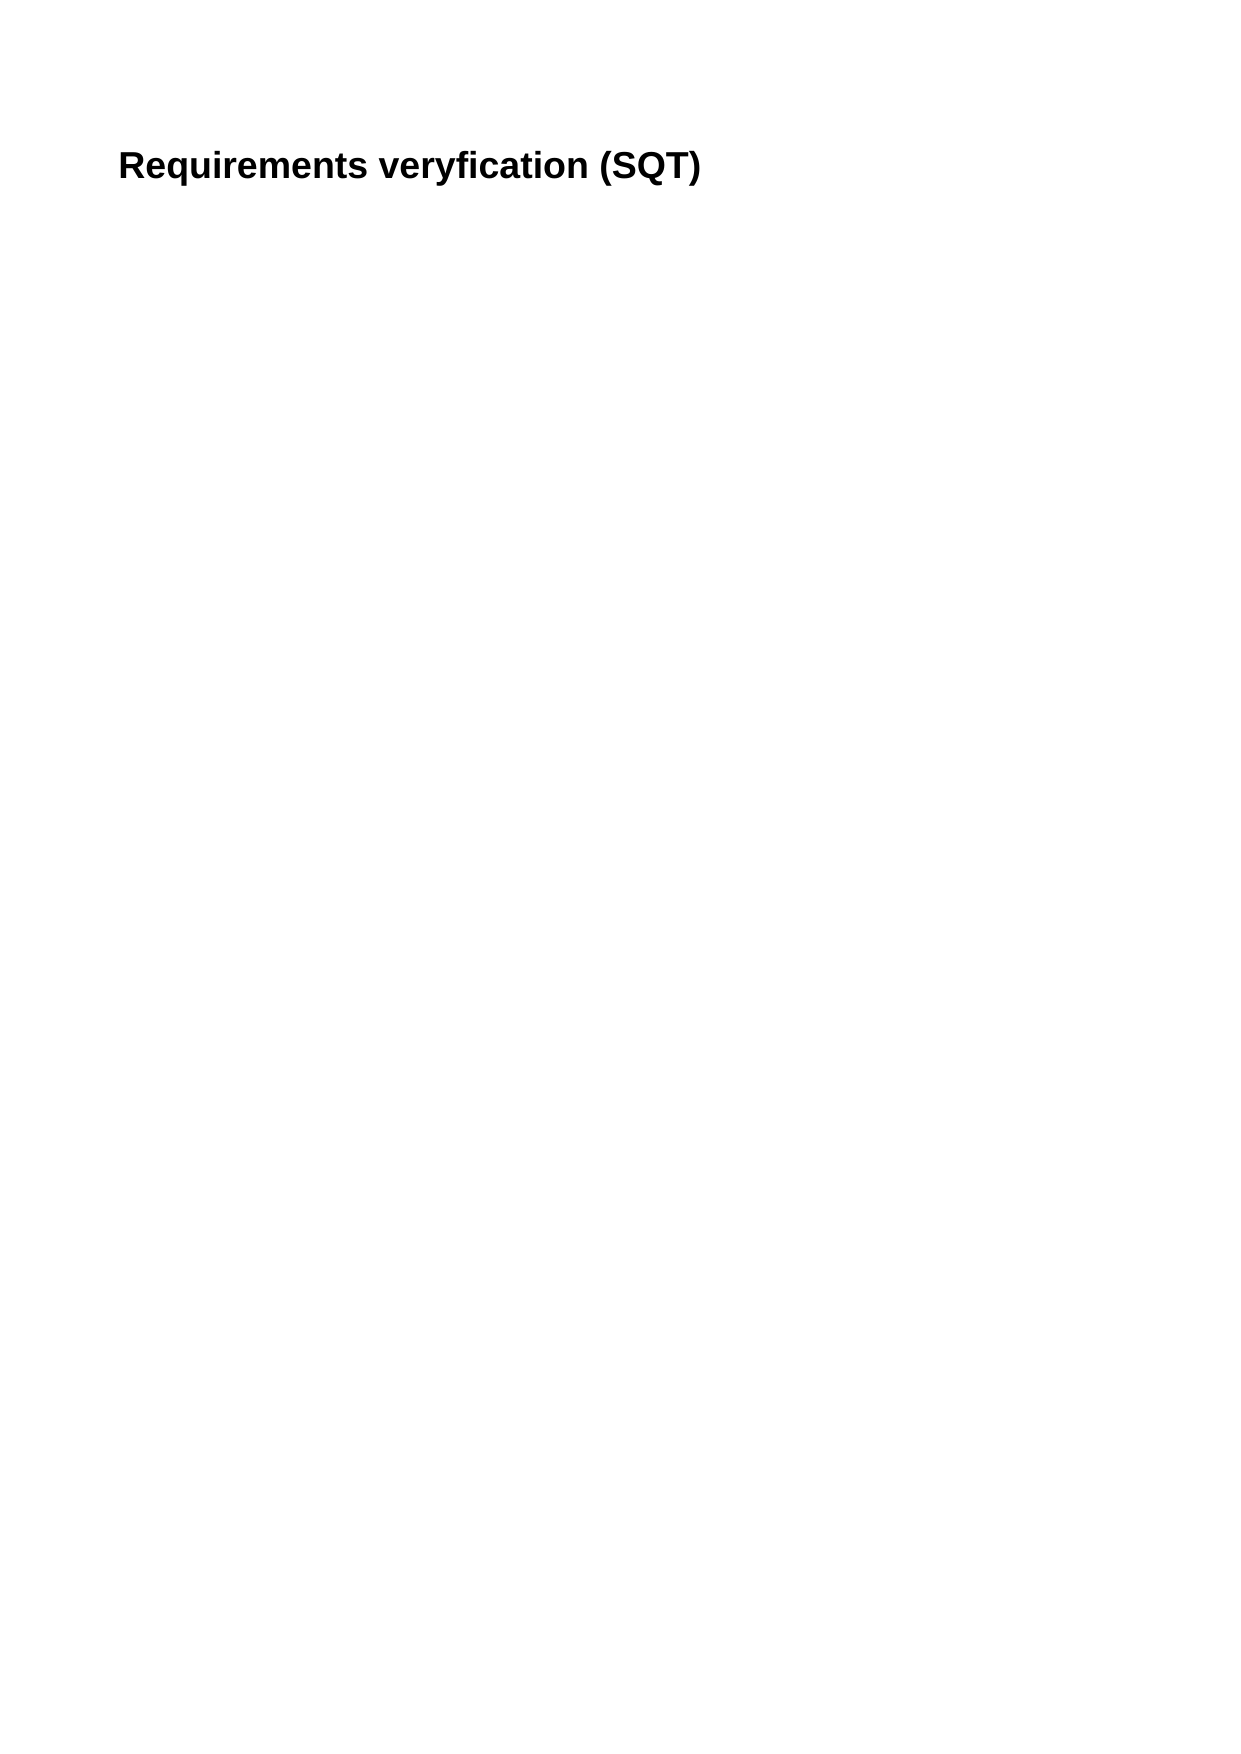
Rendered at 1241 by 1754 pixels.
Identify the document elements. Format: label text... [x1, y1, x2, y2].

subtitle Requirements veryfication (SQT) [118, 143, 1122, 186]
